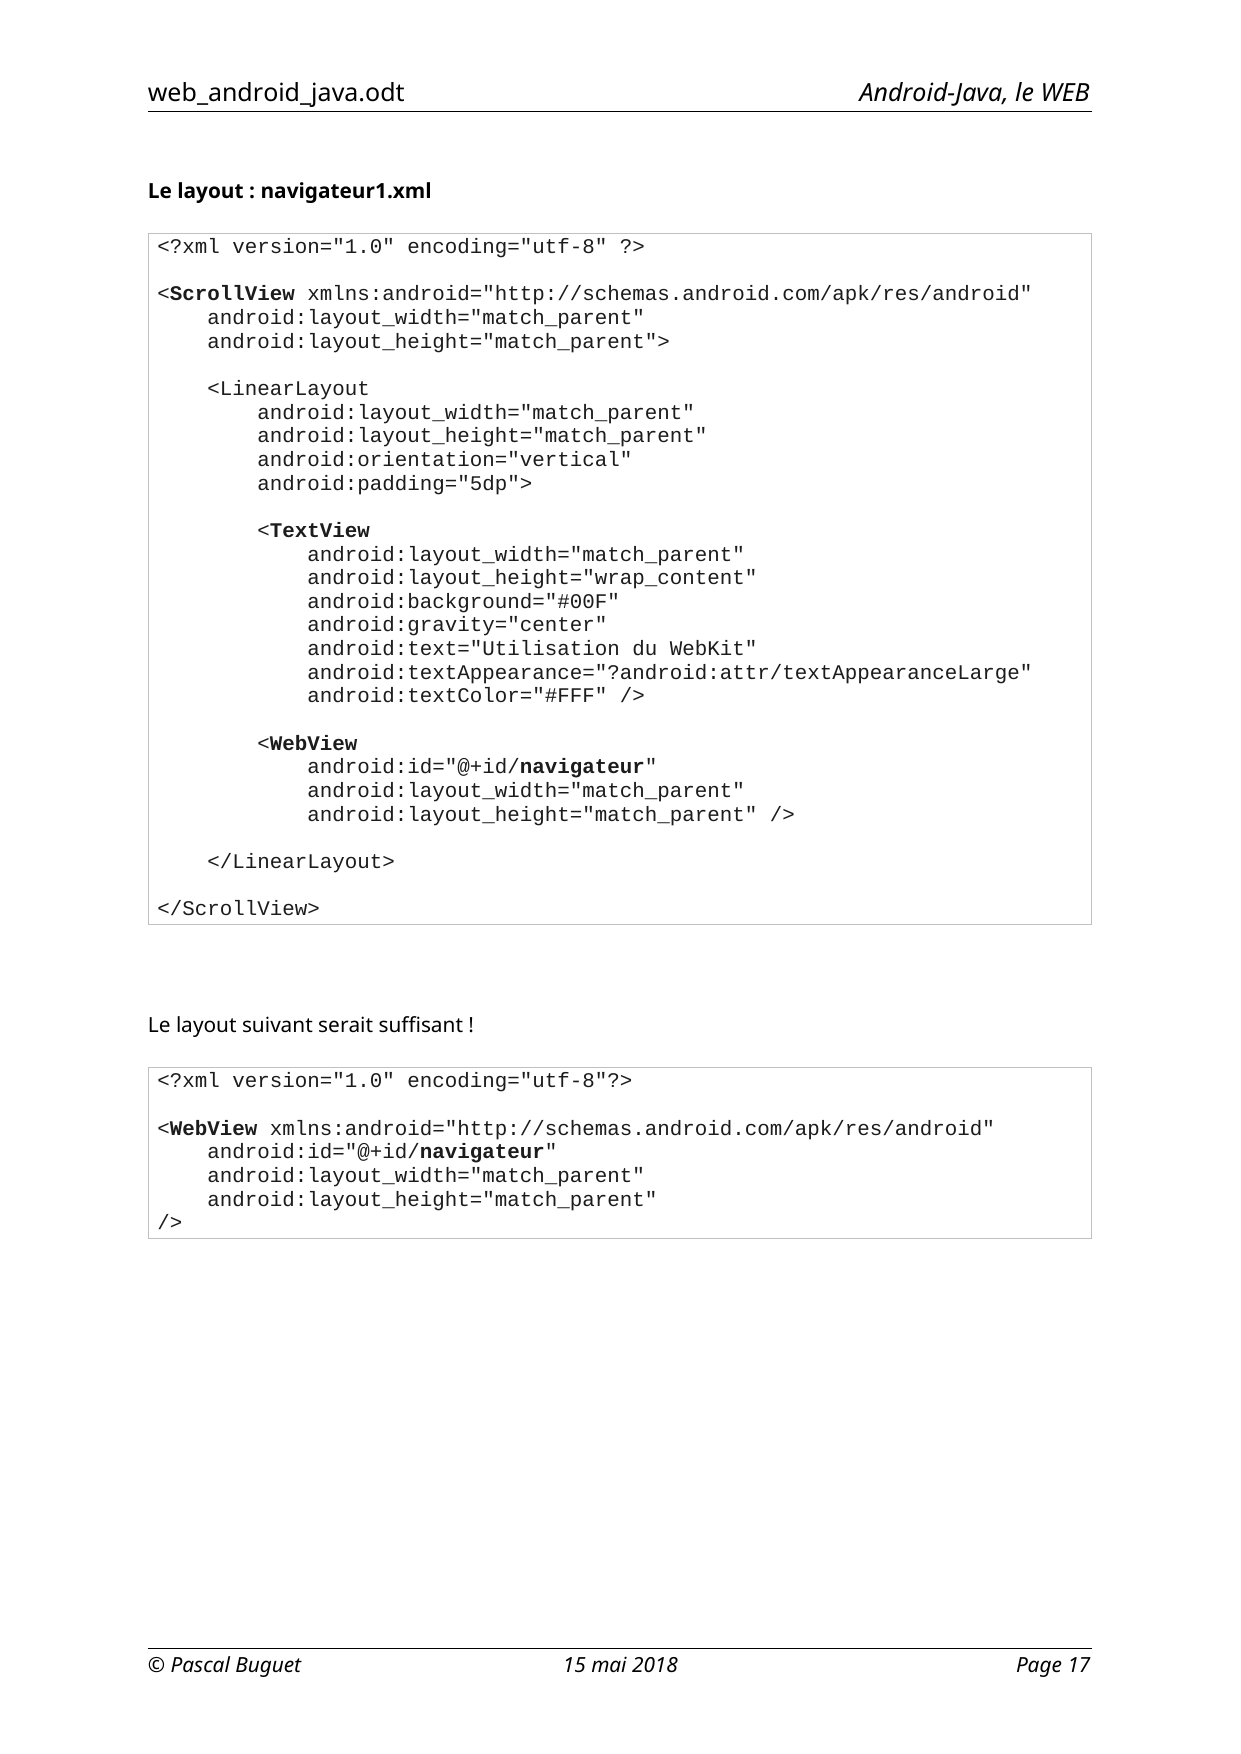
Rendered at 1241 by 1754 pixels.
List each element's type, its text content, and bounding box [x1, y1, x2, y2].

text Le layout suivant serait suffisant ! [148, 1010, 1092, 1039]
text android:padding="5dp"> [149, 469, 1091, 493]
text android:orientation="vertical" [149, 446, 1091, 469]
text android:id="@+id/navigateur" [149, 1138, 1091, 1162]
text <?xml version="1.0" encoding="utf-8" ?> [149, 234, 1091, 257]
text </LinearLayout> [149, 848, 1091, 871]
text android:id="@+id/navigateur" [149, 753, 1091, 777]
text android:layout_height="match_parent" /> [149, 801, 1091, 824]
text <?xml version="1.0" encoding="utf-8"?> [149, 1068, 1091, 1091]
text android:layout_height="match_parent" [149, 1185, 1091, 1209]
text android:layout_width="match_parent" [149, 304, 1091, 328]
text Le layout : navigateur1.xml [148, 176, 1092, 204]
text android:gravity="center" [149, 611, 1091, 635]
text android:layout_height="match_parent"> [149, 328, 1091, 351]
text android:layout_width="match_parent" [149, 777, 1091, 801]
text android:layout_height="match_parent" [149, 422, 1091, 446]
text android:layout_height="wrap_content" [149, 564, 1091, 588]
text android:textColor="#FFF" /> [149, 682, 1091, 706]
text <TextView [149, 517, 1091, 540]
text <WebView xmlns:android="http://schemas.android.com/apk/res/android" [149, 1114, 1091, 1138]
text android:textAppearance="?android:attr/textAppearanceLarge" [149, 659, 1091, 682]
text /> [149, 1209, 1091, 1238]
text <WebView [149, 729, 1091, 753]
text <ScrollView xmlns:android="http://schemas.android.com/apk/res/android" [149, 280, 1091, 304]
text android:layout_width="match_parent" [149, 398, 1091, 422]
text android:text="Utilisation du WebKit" [149, 635, 1091, 659]
text android:layout_width="match_parent" [149, 1162, 1091, 1185]
text <LinearLayout [149, 375, 1091, 398]
text android:background="#00F" [149, 588, 1091, 611]
text </ScrollView> [149, 895, 1091, 924]
text android:layout_width="match_parent" [149, 540, 1091, 564]
